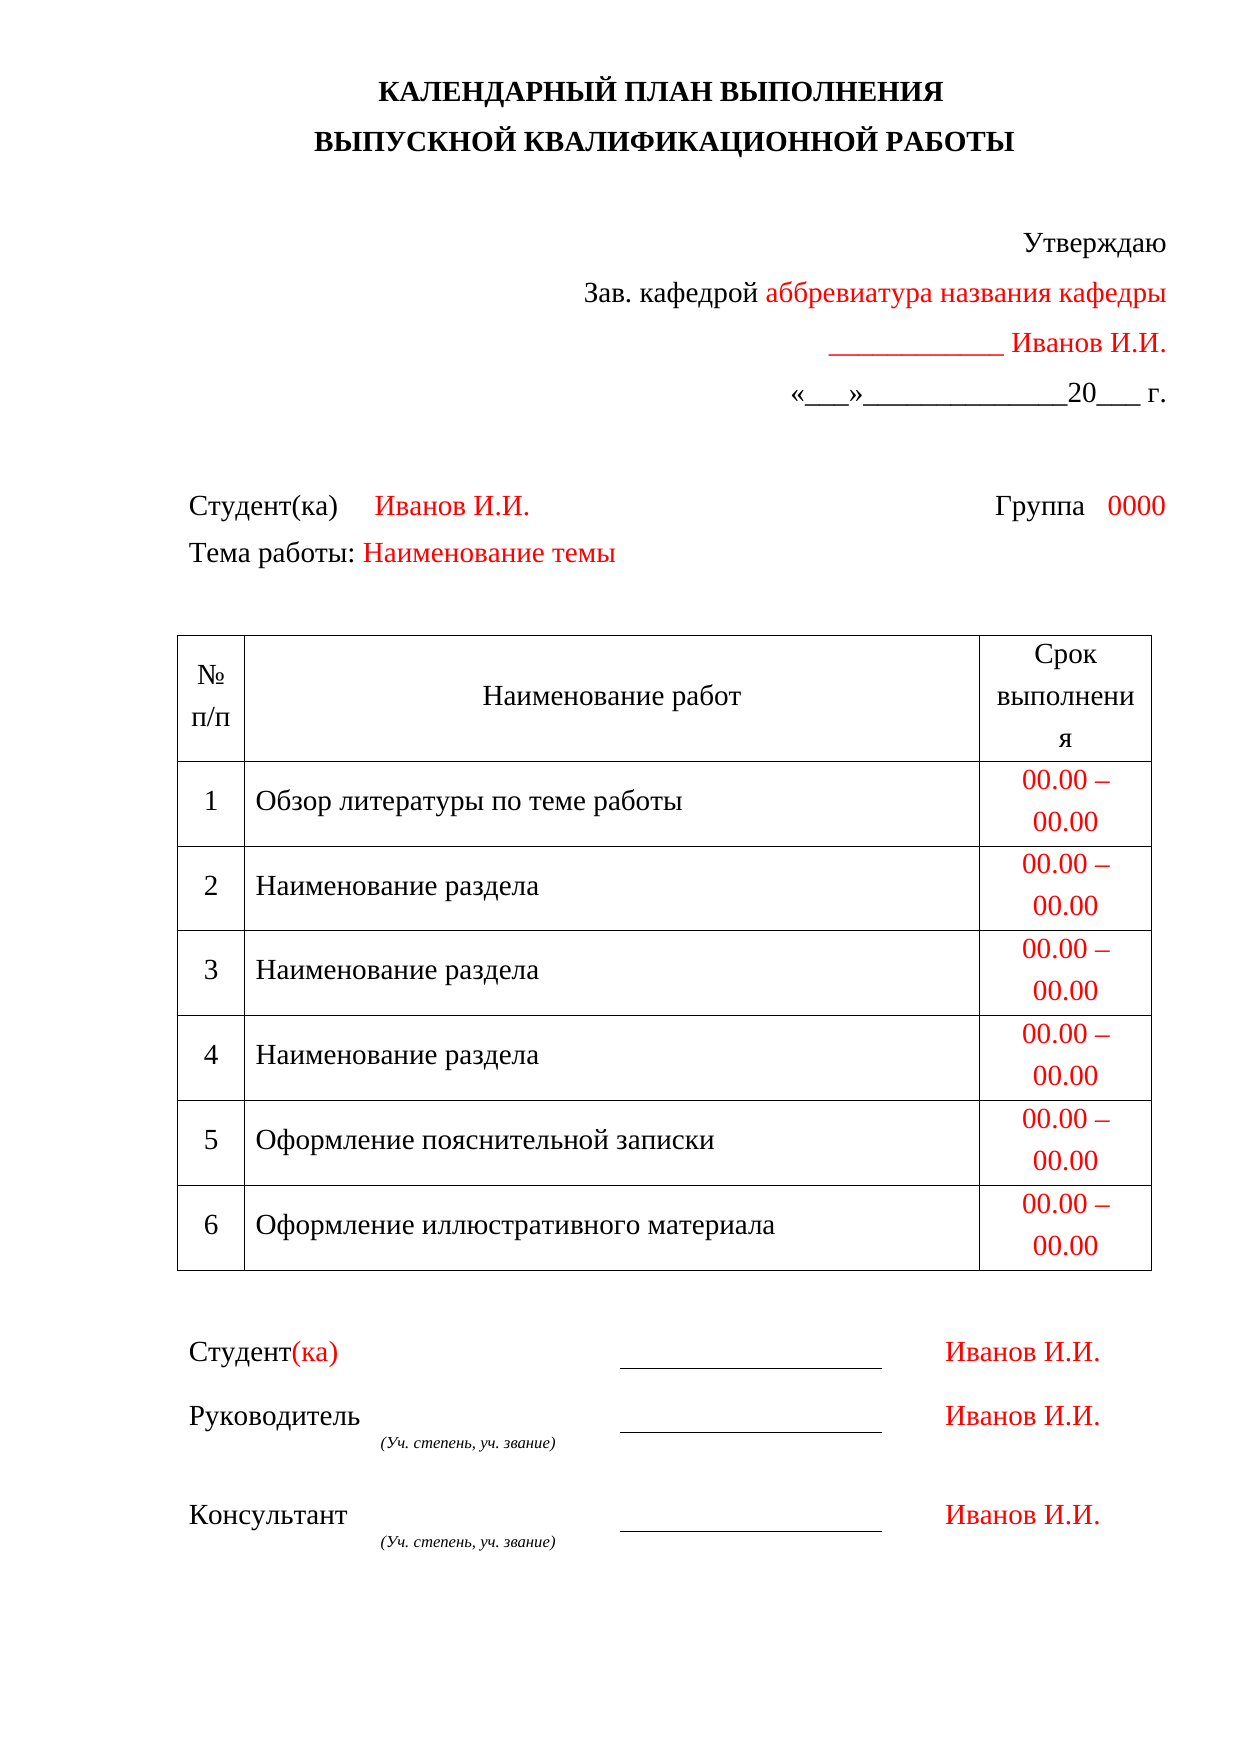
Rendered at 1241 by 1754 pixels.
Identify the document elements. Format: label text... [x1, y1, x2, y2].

table_cell Наименование раздела [245, 847, 979, 930]
table_cell 00.00 – 00.00 [980, 1186, 1151, 1269]
table_cell Иванов И.И. [882, 1368, 1163, 1432]
table_cell (Уч. степень, уч. звание) [177, 1531, 620, 1574]
table_header Срок выполнения [980, 636, 1151, 761]
table_header Наименование работ [245, 636, 979, 761]
table_cell 00.00 – 00.00 [980, 847, 1151, 930]
table_cell 00.00 – 00.00 [980, 762, 1151, 846]
table_cell Наименование раздела [245, 1016, 979, 1100]
table_cell [177, 375, 533, 426]
text календарный план выполнения [177, 74, 1152, 107]
table_cell 00.00 – 00.00 [980, 1101, 1151, 1185]
table_cell Обзор литературы по теме работы [245, 762, 979, 846]
table_cell 00.00 – 00.00 [980, 931, 1151, 1015]
table_cell Оформление иллюстративного материала [245, 1186, 979, 1269]
table_cell ____________ Иванов И.И. [533, 325, 1178, 375]
table_cell Наименование раздела [245, 931, 979, 1015]
table_cell [620, 1467, 882, 1531]
table_header Утверждаю [533, 225, 1178, 275]
table_header Группа [984, 476, 1096, 535]
table_cell [177, 275, 533, 325]
table_cell 00.00 – 00.00 [980, 1016, 1151, 1100]
table_cell 2 [178, 847, 244, 930]
table_cell 1 [178, 762, 244, 846]
table_cell Тема работы: Наименование темы [177, 535, 1178, 593]
table_header [177, 225, 533, 275]
table_cell [177, 325, 533, 375]
table_cell Оформление пояснительной записки [245, 1101, 979, 1185]
table_cell [882, 1432, 1163, 1467]
table_header Студент(ка) [177, 1304, 620, 1368]
table_header Иванов И.И. [363, 476, 958, 535]
table_cell 6 [178, 1186, 244, 1269]
table_cell 4 [178, 1016, 244, 1100]
table_cell 3 [178, 931, 244, 1015]
table_cell Зав. кафедрой аббревиатура названия кафедры [533, 275, 1178, 325]
table_cell [620, 1433, 882, 1467]
table_cell (Уч. степень, уч. звание) [177, 1432, 620, 1467]
table_cell «___»______________20___ г. [533, 375, 1178, 426]
table_header 0000 [1096, 476, 1178, 535]
table_header [958, 476, 983, 535]
table_header [620, 1304, 882, 1368]
table_cell Консультант [177, 1467, 620, 1531]
table_cell Иванов И.И. [882, 1467, 1163, 1531]
table_header № п/п [178, 636, 244, 761]
table_cell [620, 1532, 882, 1574]
table_cell Руководитель [177, 1368, 620, 1432]
text выпускной квалификационной работы [177, 124, 1152, 158]
table_header Студент(ка) [177, 476, 363, 535]
table_cell 5 [178, 1101, 244, 1185]
table_header Иванов И.И. [882, 1304, 1163, 1368]
table_cell [620, 1369, 882, 1432]
table_cell [882, 1531, 1163, 1574]
